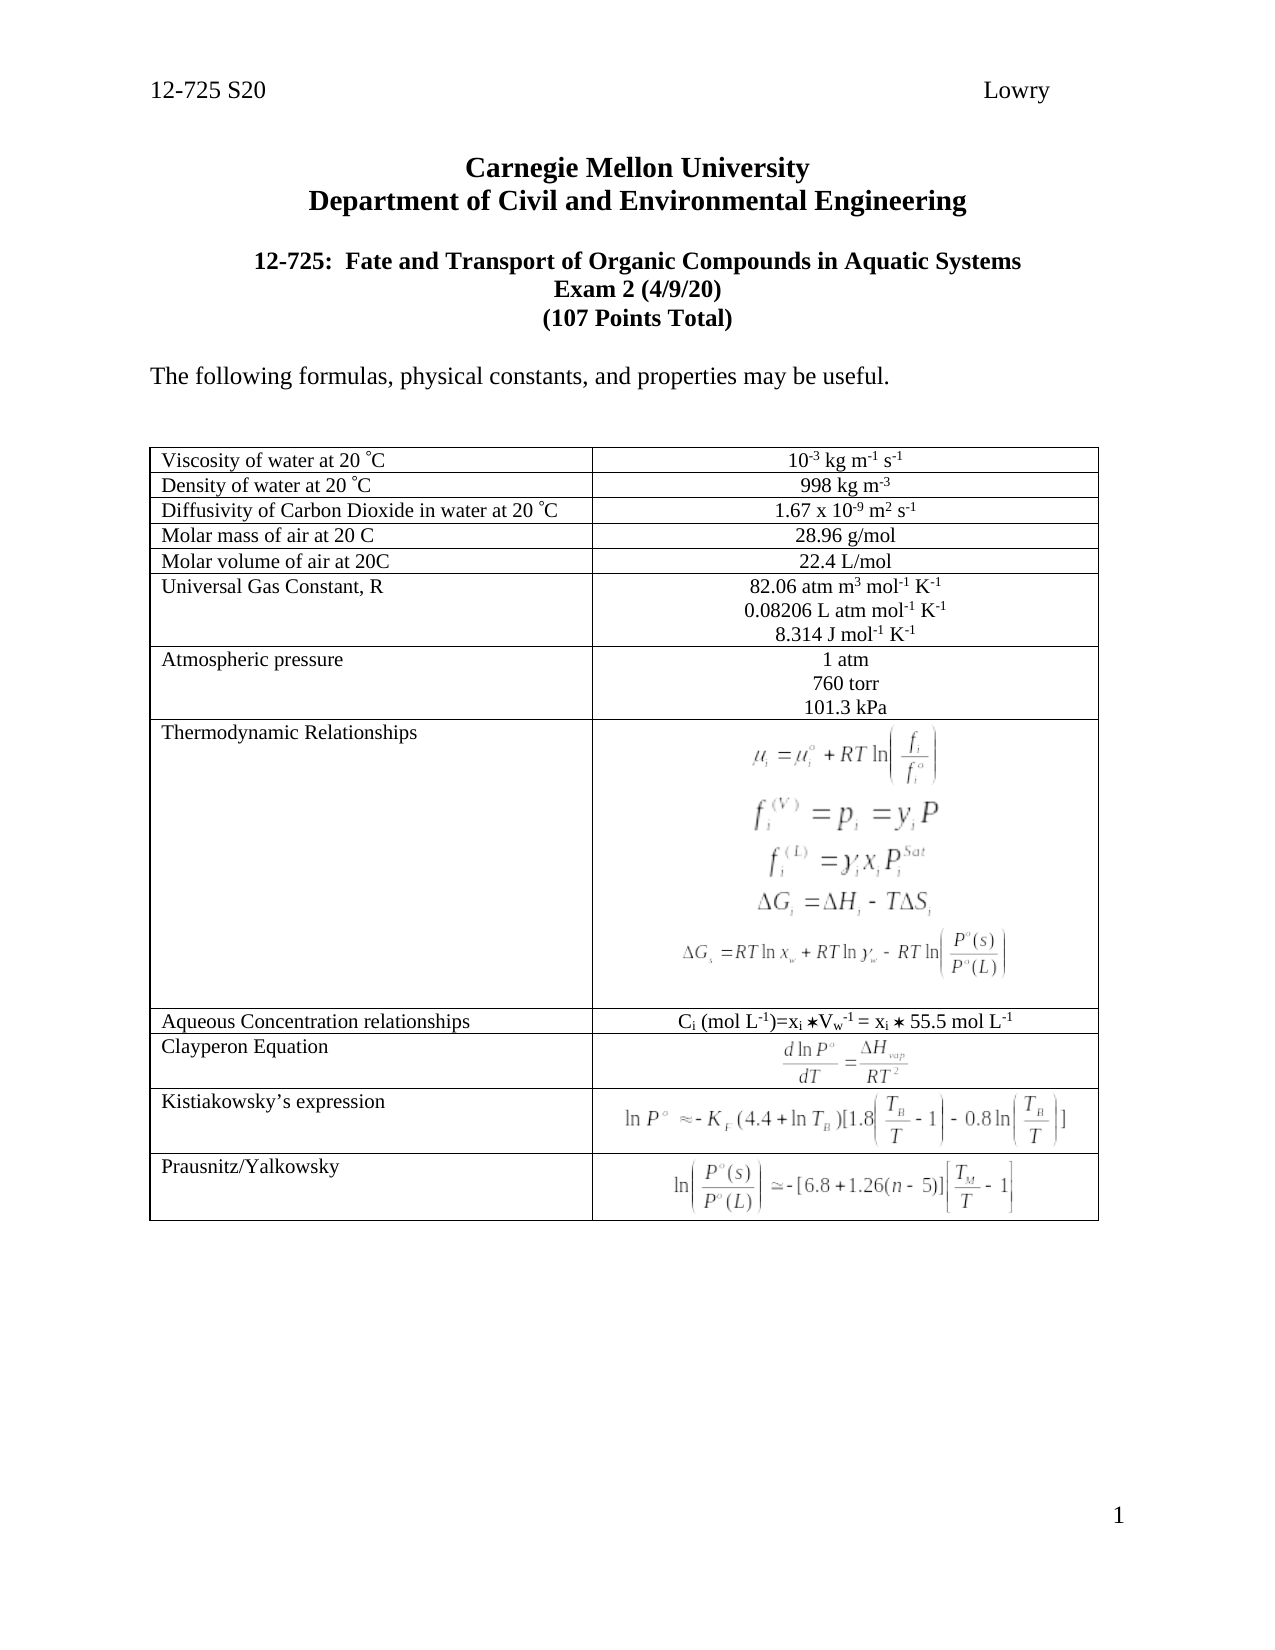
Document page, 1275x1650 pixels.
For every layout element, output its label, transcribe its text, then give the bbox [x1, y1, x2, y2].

table_cell 82.06 atm m3 mol-1 K-1 0.08206 L atm mol-1 K-1 8.314 J mol-1 K-1 [593, 574, 1098, 646]
table_cell [593, 1154, 1098, 1219]
table_cell [593, 1089, 1098, 1152]
table_cell Universal Gas Constant, R [151, 574, 592, 646]
table_header Viscosity of water at 20 C [151, 448, 592, 472]
table_cell Diffusivity of Carbon Dioxide in water at 20 C [151, 498, 592, 522]
title Carnegie Mellon University [150, 150, 1125, 183]
table_cell [593, 1034, 1098, 1088]
table_cell Kistiakowsky’s expression [151, 1089, 592, 1152]
table_cell Density of water at 20 C [151, 473, 592, 497]
text Exam 2 (4/9/20) [150, 274, 1125, 303]
text Department of Civil and Environmental Engineering [150, 183, 1125, 217]
table_cell Atmospheric pressure [151, 647, 592, 719]
table_cell Molar volume of air at 20C [151, 549, 592, 573]
table_cell 998 kg m-3 [593, 473, 1098, 497]
table_cell 1.67 x 10-9 m2 s-1 [593, 498, 1098, 522]
text 12-725: Fate and Transport of Organic Compounds in Aquatic Systems [150, 246, 1125, 274]
table_header 10-3 kg m-1 s-1 [593, 448, 1098, 472]
table_cell Thermodynamic Relationships [151, 720, 592, 1008]
text The following formulas, physical constants, and properties may be useful. [150, 361, 1125, 389]
table_cell Clayperon Equation [151, 1034, 592, 1088]
table_cell Ci (mol L-1)=xi­­ Vw-1 = xi  55.5 mol L-1 [593, 1009, 1098, 1033]
table_cell [593, 720, 1098, 1008]
table_cell 22.4 L/mol [593, 549, 1098, 573]
table_cell 1 atm 760 torr 101.3 kPa [593, 647, 1098, 719]
table_cell 28.96 g/mol [593, 524, 1098, 547]
table_cell Molar mass of air at 20 C [151, 524, 592, 547]
table_cell Aqueous Concentration relationships [151, 1009, 592, 1033]
text (107 Points Total) [150, 303, 1125, 332]
table_cell Prausnitz/Yalkowsky [151, 1154, 592, 1219]
